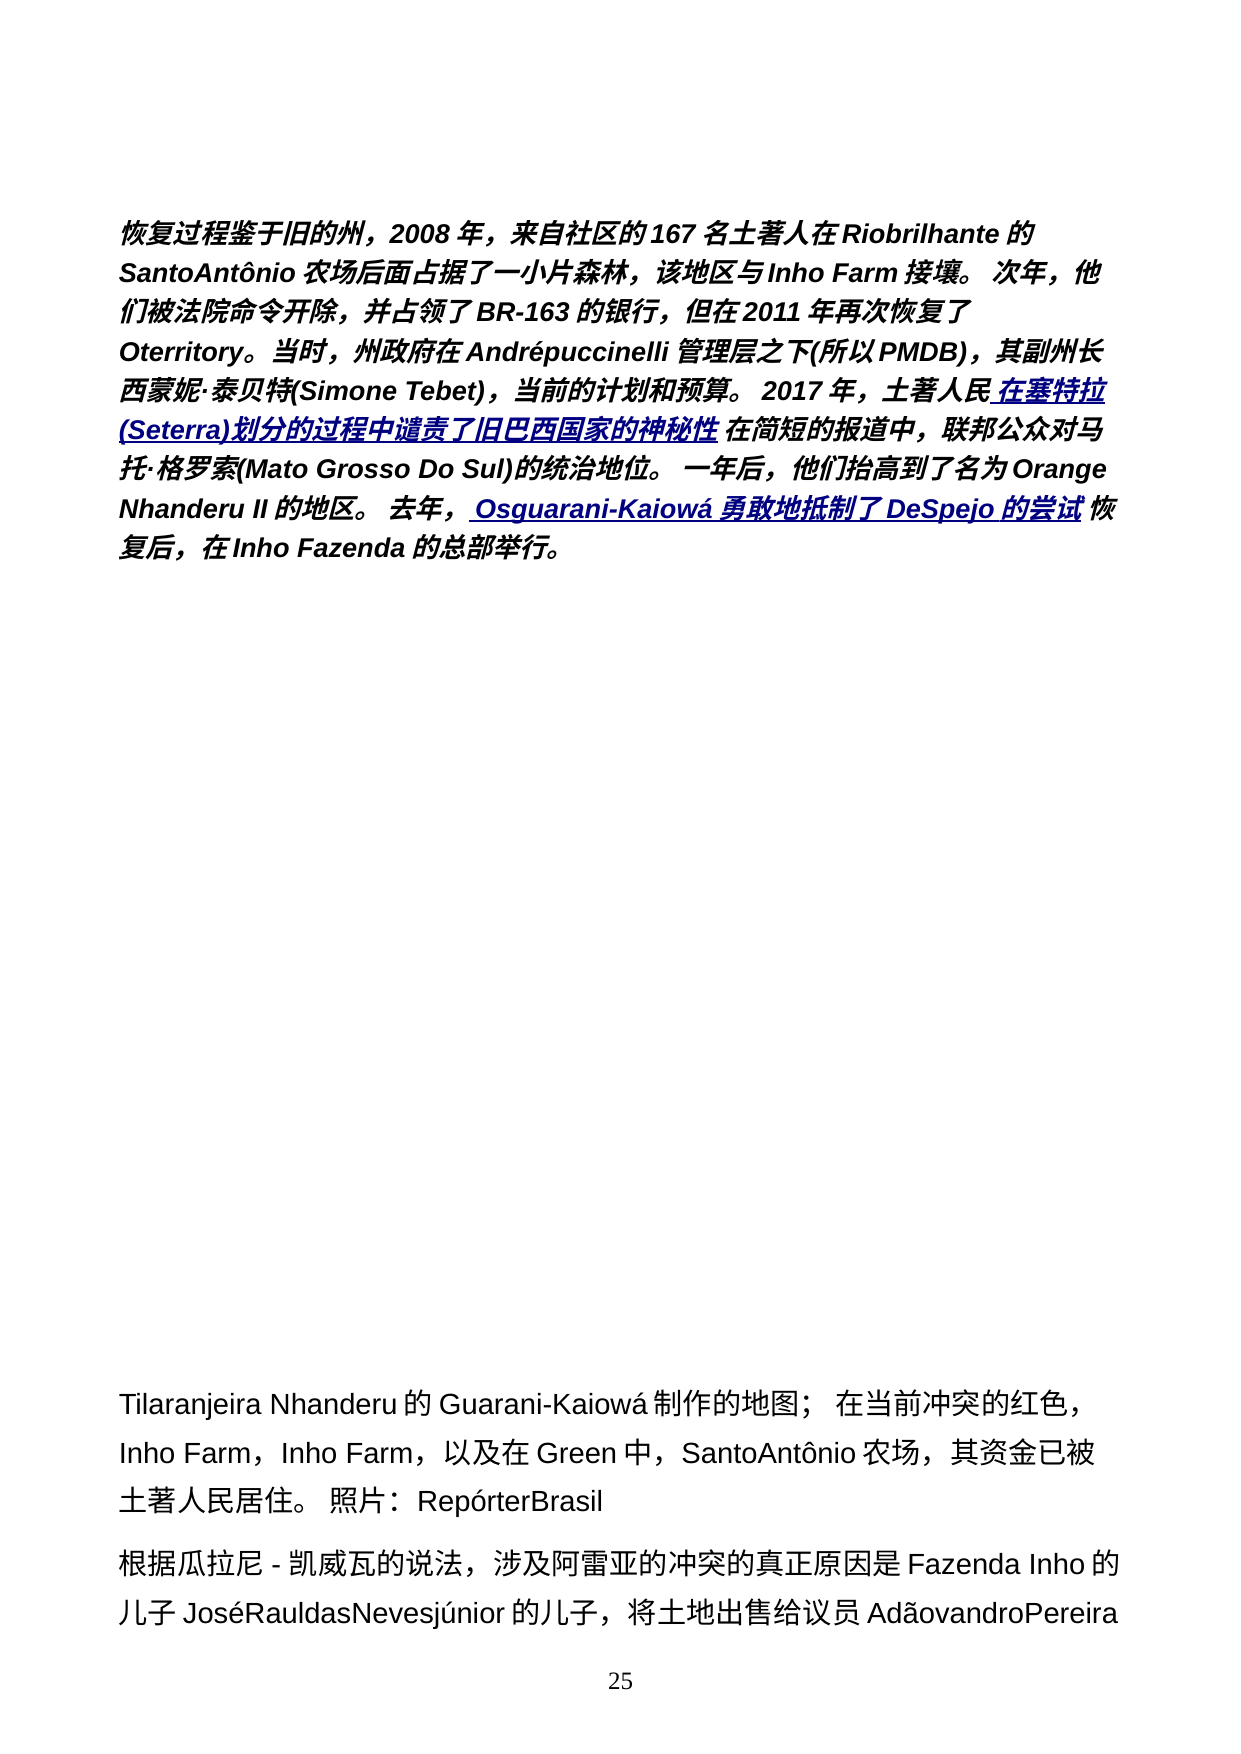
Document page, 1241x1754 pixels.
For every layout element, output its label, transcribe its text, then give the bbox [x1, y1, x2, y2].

text Tilaranjeira Nhanderu的Guarani-Kaiowá制作的地图； 在当前冲突的红色，Inho Farm，Inho Farm，以及在Green中，SantoAntônio农场，其资金已被土著人民居住。 照片：RepórterBrasil [118, 578, 1122, 1520]
text 根据瓜拉尼 - 凯威瓦的说法，涉及阿雷亚的冲突的真正原因是Fazenda Inho的儿子JoséRauldasNevesjúnior的儿子，将土地出售给议员AdãovandroPereira [118, 1541, 1122, 1632]
subtitle 恢复过程鉴于旧的州，2008年，来自社区的167名土著人在Riobrilhante的SantoAntônio农场后面占据了一小片森林，该地区与Inho Farm接壤。 次年，他们被法院命令开除，并占领了BR-163的银行，但在2011年再次恢复了Oterritory。当时，州政府在Andrépuccinelli管理层之下(所以PMDB)，其副州长西蒙妮·泰贝特(Simone Tebet)，当前的计划和预算。 2017年，土著人民 在塞特拉(Seterra)划分的过程中谴责了旧巴西国家的神秘性 在简短的报道中，联邦公众对马托·格罗索(Mato Grosso Do Sul)的统治地位。 一年后，他们抬高到了名为Orange Nhanderu II的地区。 去年， Osguarani-Kaiowá勇敢地抵制了DeSpejo的尝试 恢复后，在Inho Fazenda的总部举行。 [118, 212, 1122, 565]
